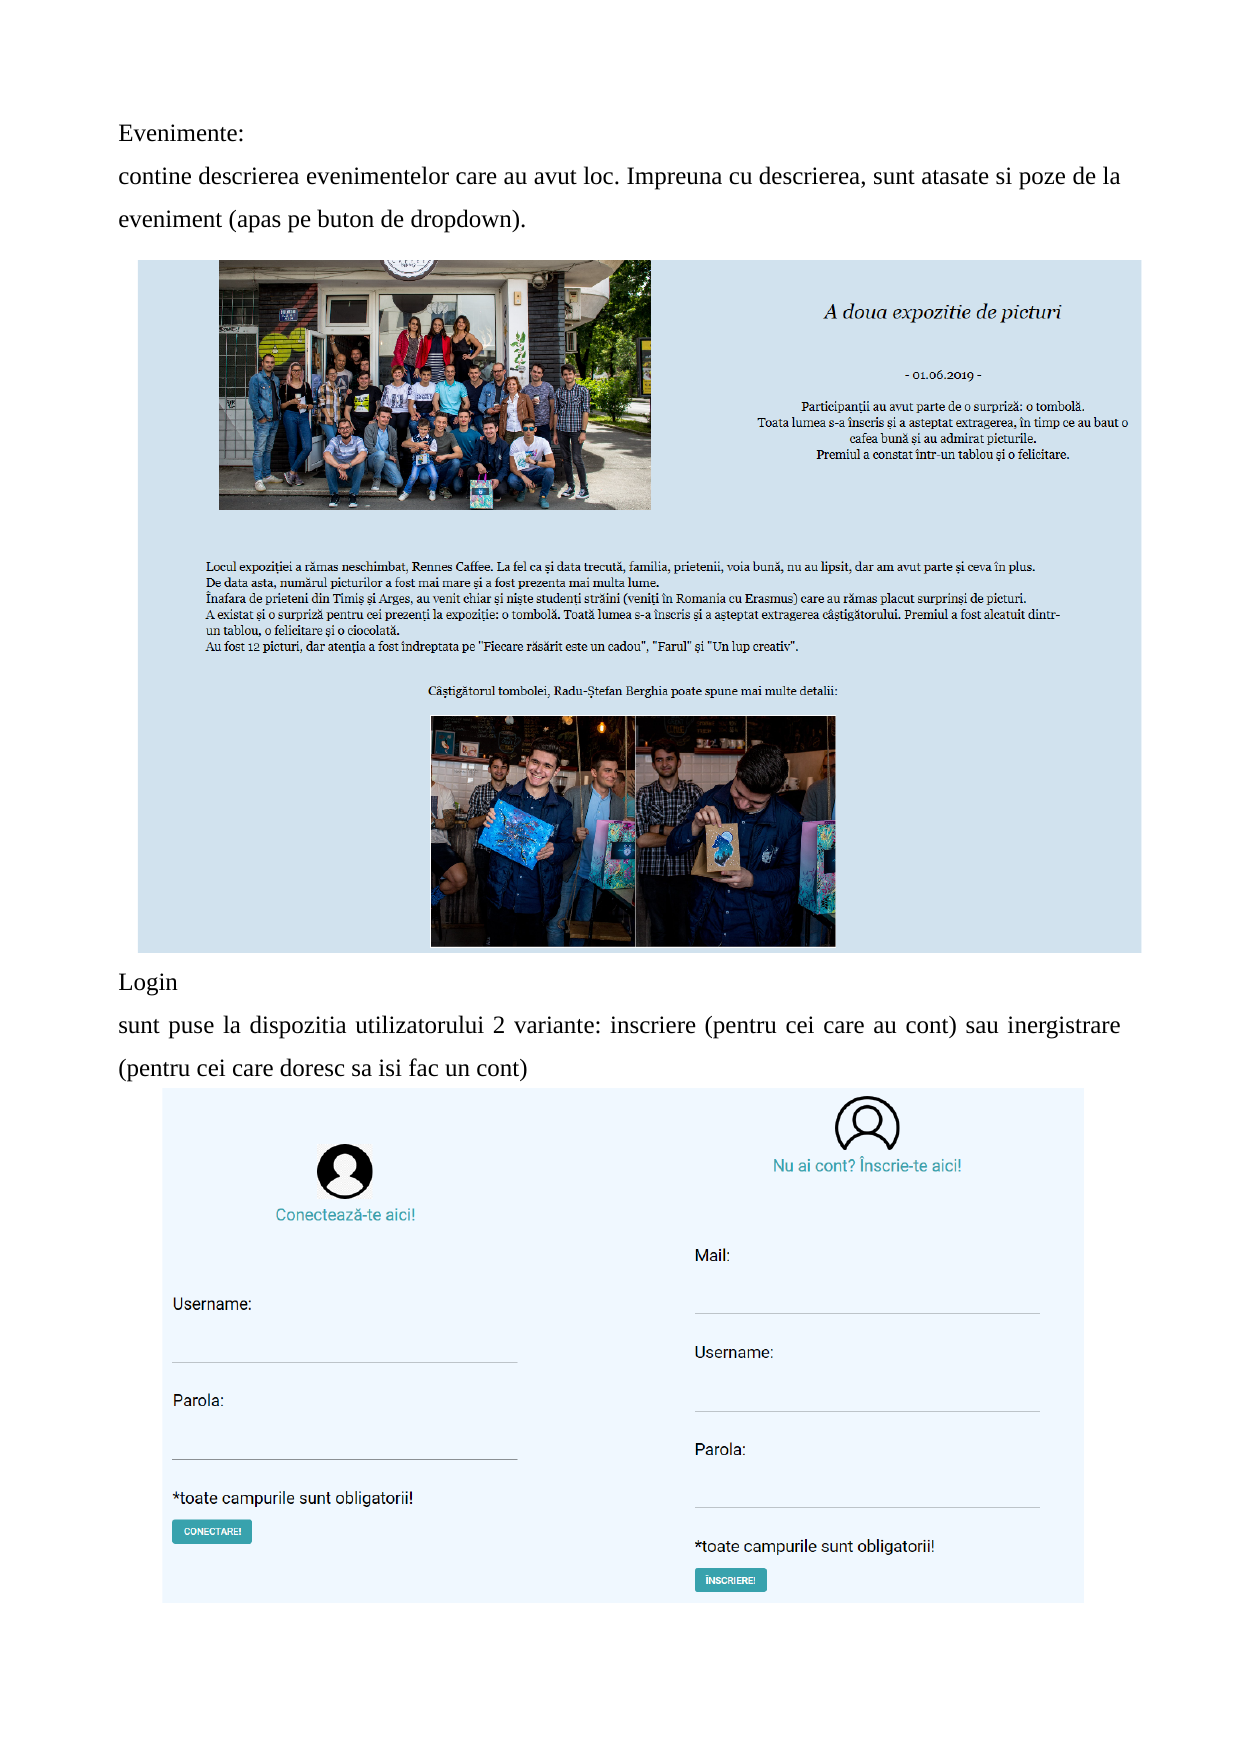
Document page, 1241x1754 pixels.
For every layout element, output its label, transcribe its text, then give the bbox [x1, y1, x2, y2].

picture [162, 1088, 1084, 1603]
picture [137, 260, 1142, 953]
text Login [118, 247, 1122, 996]
text Evenimente: [118, 118, 1122, 147]
text sunt puse la dispozitia utilizatorului 2 variante: inscriere (pentru cei care au cont) sau inergistrare (pentru cei care doresc sa isi fac un cont) [118, 1010, 1122, 1082]
text contine descrierea evenimentelor care au avut loc. Impreuna cu descrierea, sunt atasate si poze de la eveniment (apas pe buton de dropdown). [118, 161, 1122, 233]
